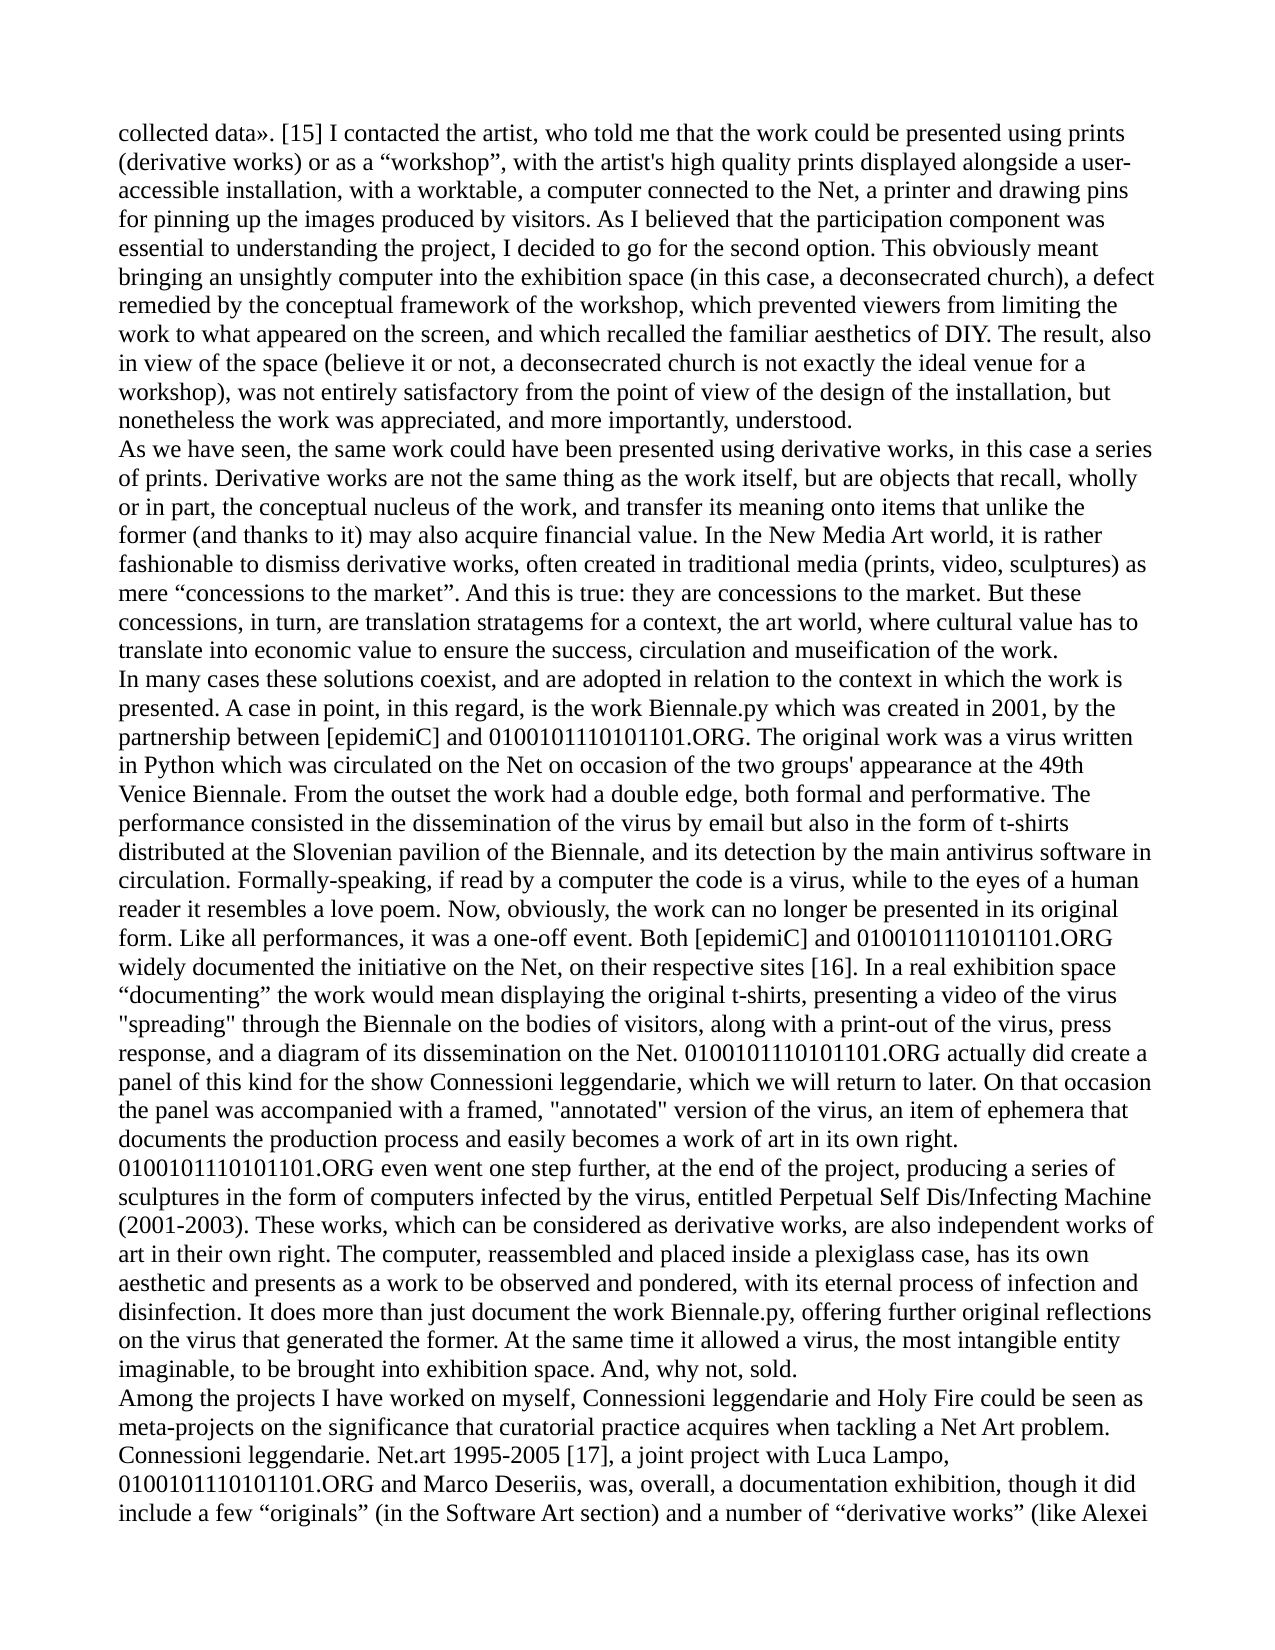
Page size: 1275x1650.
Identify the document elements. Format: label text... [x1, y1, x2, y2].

text Among the projects I have worked on myself, Connessioni leggendarie and Holy Fire could be seen as meta-projects on the significance that curatorial practice acquires when tackling a Net Art problem. Connessioni leggendarie. Net.art 1995-2005 [17], a joint project with Luca Lampo, 0100101110101101.ORG and Marco Deseriis, was, overall, a documentation exhibition, though it did include a few “originals” (in the Software Art section) and a number of “derivative works” (like Alexei [118, 1383, 1157, 1527]
text collected data». [15] I contacted the artist, who told me that the work could be presented using prints (derivative works) or as a “workshop”, with the artist's high quality prints displayed alongside a user-accessible installation, with a worktable, a computer connected to the Net, a printer and drawing pins for pinning up the images produced by visitors. As I believed that the participation component was essential to understanding the project, I decided to go for the second option. This obviously meant bringing an unsightly computer into the exhibition space (in this case, a deconsecrated church), a defect remedied by the conceptual framework of the workshop, which prevented viewers from limiting the work to what appeared on the screen, and which recalled the familiar aesthetics of DIY. The result, also in view of the space (believe it or not, a deconsecrated church is not exactly the ideal venue for a workshop), was not entirely satisfactory from the point of view of the design of the installation, but nonetheless the work was appreciated, and more importantly, understood. [118, 118, 1157, 434]
text As we have seen, the same work could have been presented using derivative works, in this case a series of prints. Derivative works are not the same thing as the work itself, but are objects that recall, wholly or in part, the conceptual nucleus of the work, and transfer its meaning onto items that unlike the former (and thanks to it) may also acquire financial value. In the New Media Art world, it is rather fashionable to dismiss derivative works, often created in traditional media (prints, video, sculptures) as mere “concessions to the market”. And this is true: they are concessions to the market. But these concessions, in turn, are translation stratagems for a context, the art world, where cultural value has to translate into economic value to ensure the success, circulation and museification of the work. [118, 434, 1157, 664]
text 0100101110101101.ORG even went one step further, at the end of the project, producing a series of sculptures in the form of computers infected by the virus, entitled Perpetual Self Dis/Infecting Machine (2001-2003). These works, which can be considered as derivative works, are also independent works of art in their own right. The computer, reassembled and placed inside a plexiglass case, has its own aesthetic and presents as a work to be observed and pondered, with its eternal process of infection and disinfection. It does more than just document the work Biennale.py, offering further original reflections on the virus that generated the former. At the same time it allowed a virus, the most intangible entity imaginable, to be brought into exhibition space. And, why not, sold. [118, 1153, 1157, 1383]
text In many cases these solutions coexist, and are adopted in relation to the context in which the work is presented. A case in point, in this regard, is the work Biennale.py which was created in 2001, by the partnership between [epidemiC] and 0100101110101101.ORG. The original work was a virus written in Python which was circulated on the Net on occasion of the two groups' appearance at the 49th Venice Biennale. From the outset the work had a double edge, both formal and performative. The performance consisted in the dissemination of the virus by email but also in the form of t-shirts distributed at the Slovenian pavilion of the Biennale, and its detection by the main antivirus software in circulation. Formally-speaking, if read by a computer the code is a virus, while to the eyes of a human reader it resembles a love poem. Now, obviously, the work can no longer be presented in its original form. Like all performances, it was a one-off event. Both [epidemiC] and 0100101110101101.ORG widely documented the initiative on the Net, on their respective sites [16]. In a real exhibition space “documenting” the work would mean displaying the original t-shirts, presenting a video of the virus "spreading" through the Biennale on the bodies of visitors, along with a print-out of the virus, press response, and a diagram of its dissemination on the Net. 0100101110101101.ORG actually did create a panel of this kind for the show Connessioni leggendarie, which we will return to later. On that occasion the panel was accompanied with a framed, "annotated" version of the virus, an item of ephemera that documents the production process and easily becomes a work of art in its own right. [118, 664, 1157, 1153]
